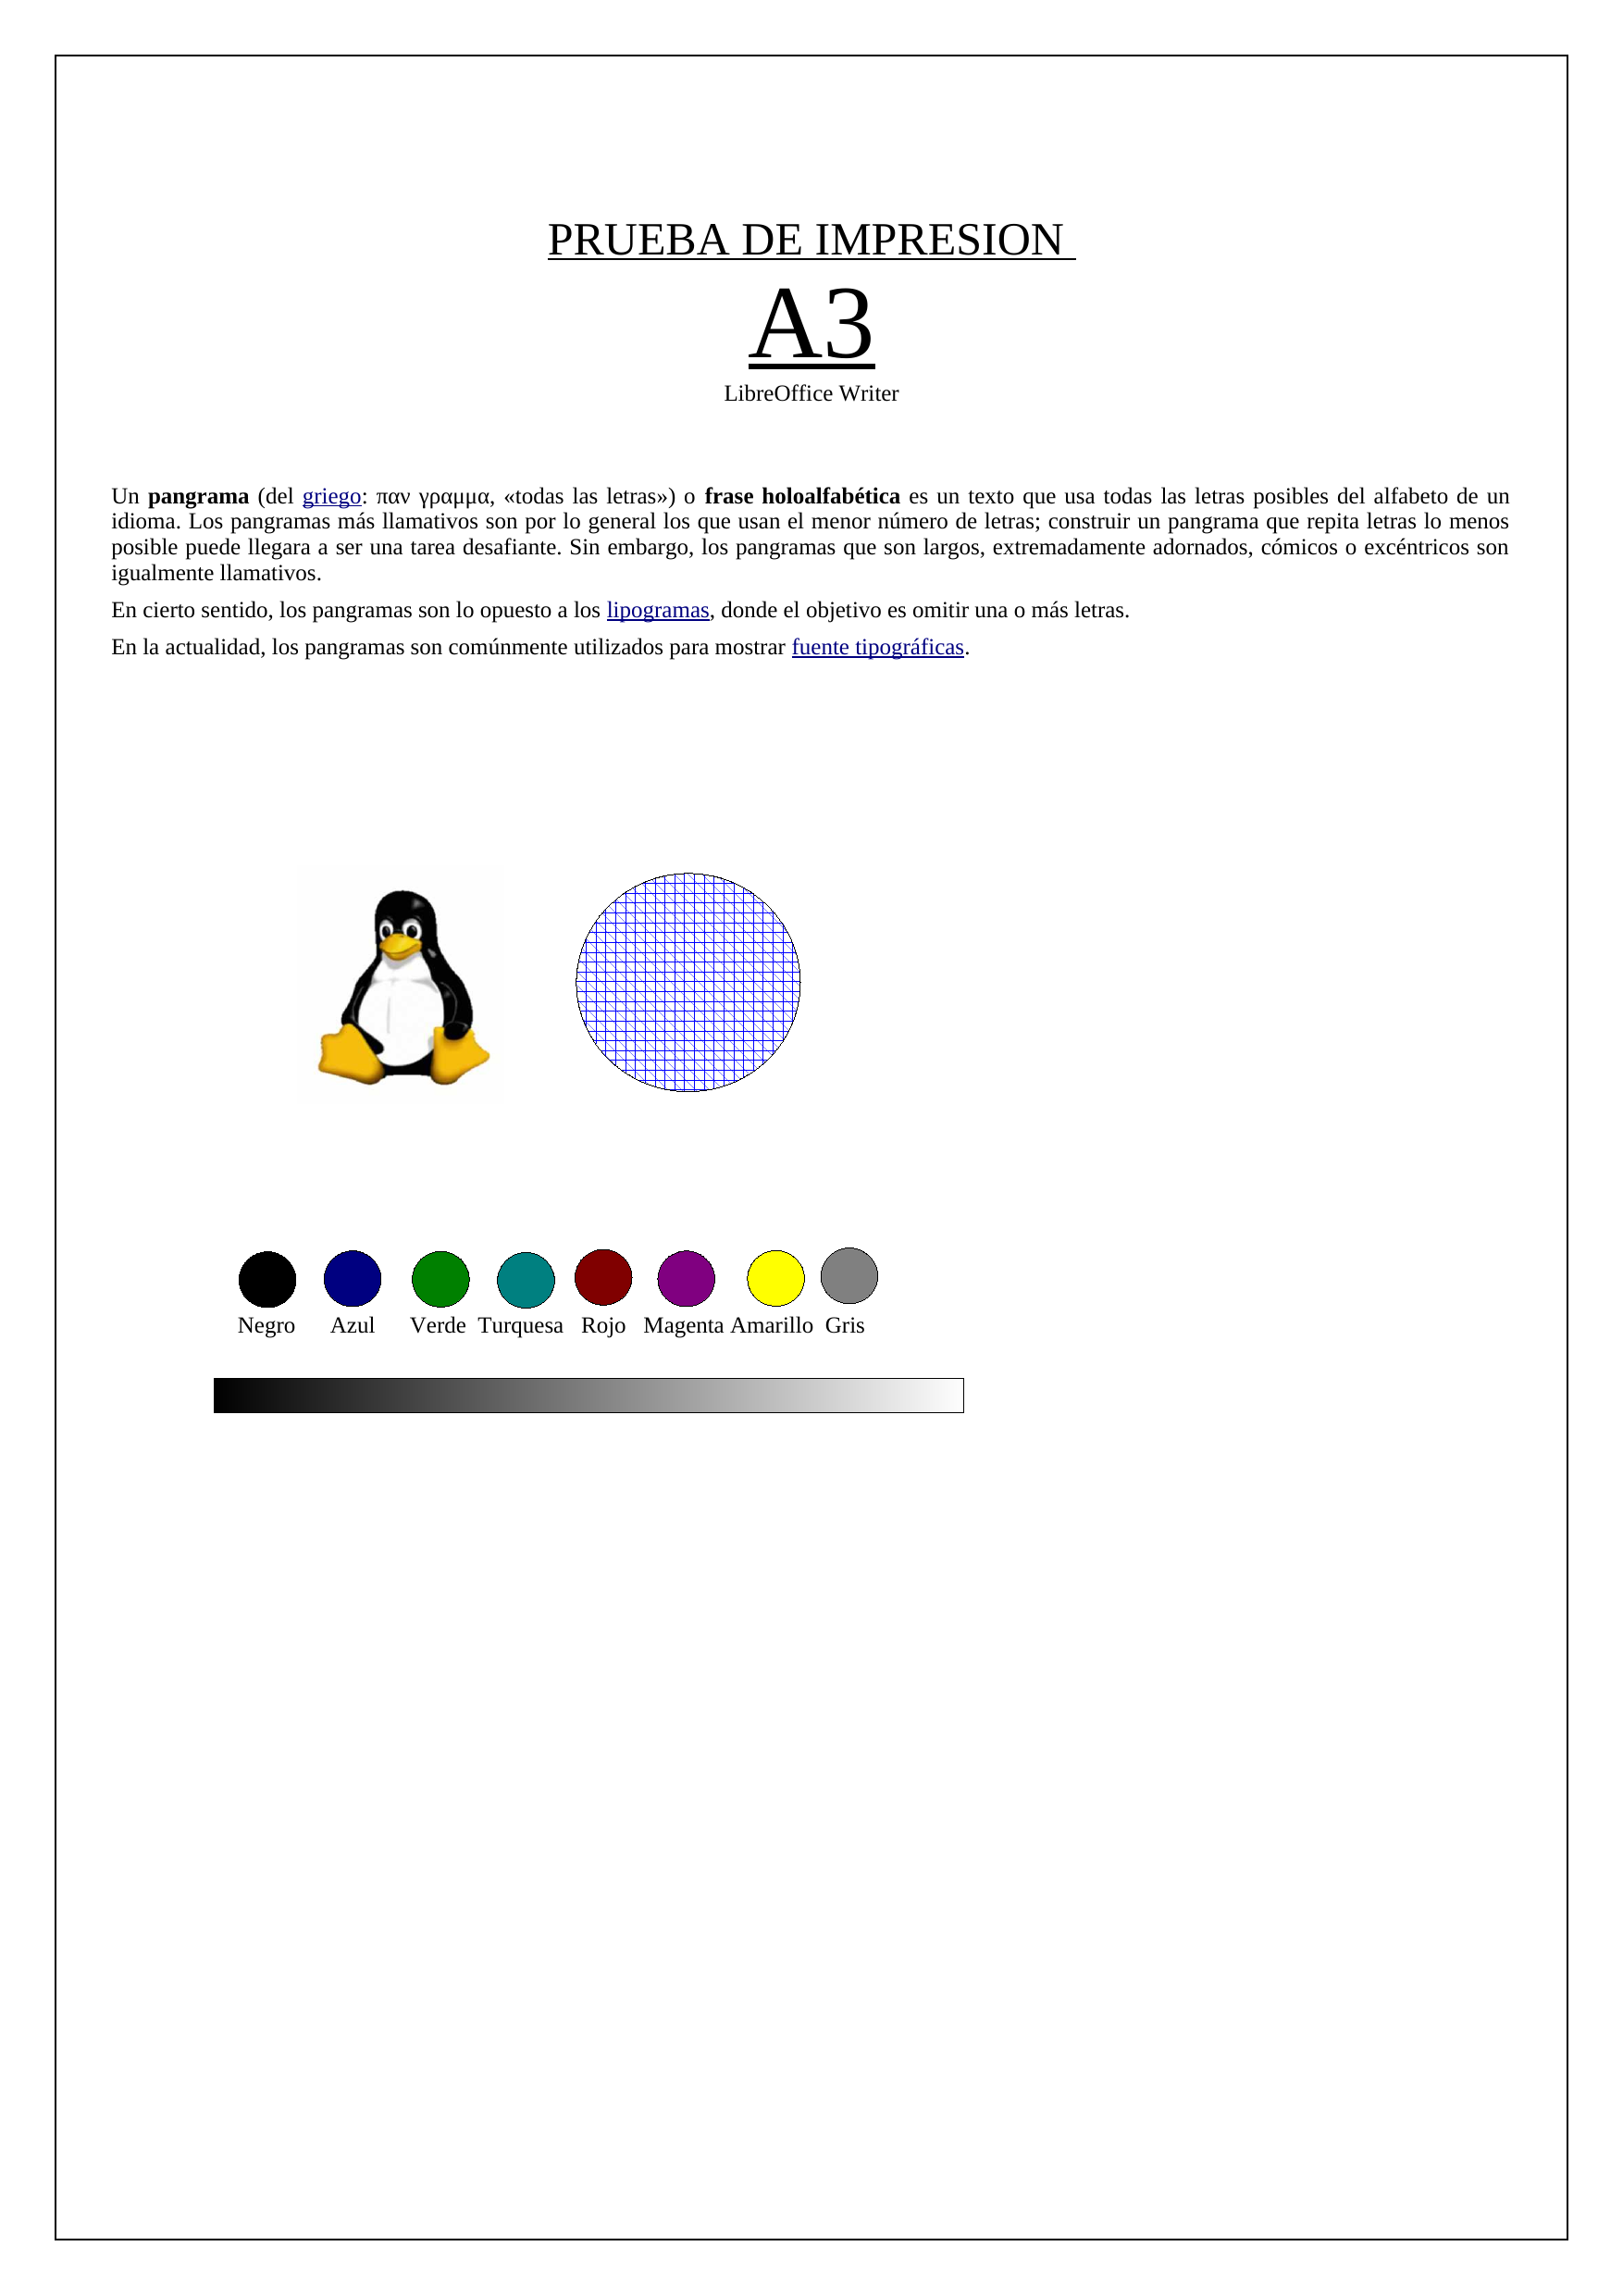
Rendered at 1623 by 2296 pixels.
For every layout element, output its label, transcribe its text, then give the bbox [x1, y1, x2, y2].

text En cierto sentido, los pangramas son lo opuesto a los lipogramas, donde el objetivo es omitir una o más letras. [111, 597, 1512, 623]
text PRUEBA DE IMPRESION [111, 214, 1512, 265]
text Negro Azul Verde Turquesa Rojo Magenta Amarillo Gris [111, 1312, 1512, 1338]
text A3 [111, 265, 1512, 380]
text Un pangrama (del griego: παν γραμμα, «todas las letras») o frase holoalfabética es un texto que usa todas las letras posibles del alfabeto de un idioma. Los pangramas más llamativos son por lo general los que usan el menor número de letras; construir un pangrama que repita letras lo menos posible puede llegara a ser una tarea desafiante. Sin embargo, los pangramas que son largos, extremadamente adornados, cómicos o excéntricos son igualmente llamativos. [111, 483, 1512, 586]
text LibreOffice Writer [111, 380, 1512, 406]
text En la actualidad, los pangramas son comúnmente utilizados para mostrar fuente tipográficas. [111, 634, 1512, 660]
picture [291, 865, 505, 1104]
